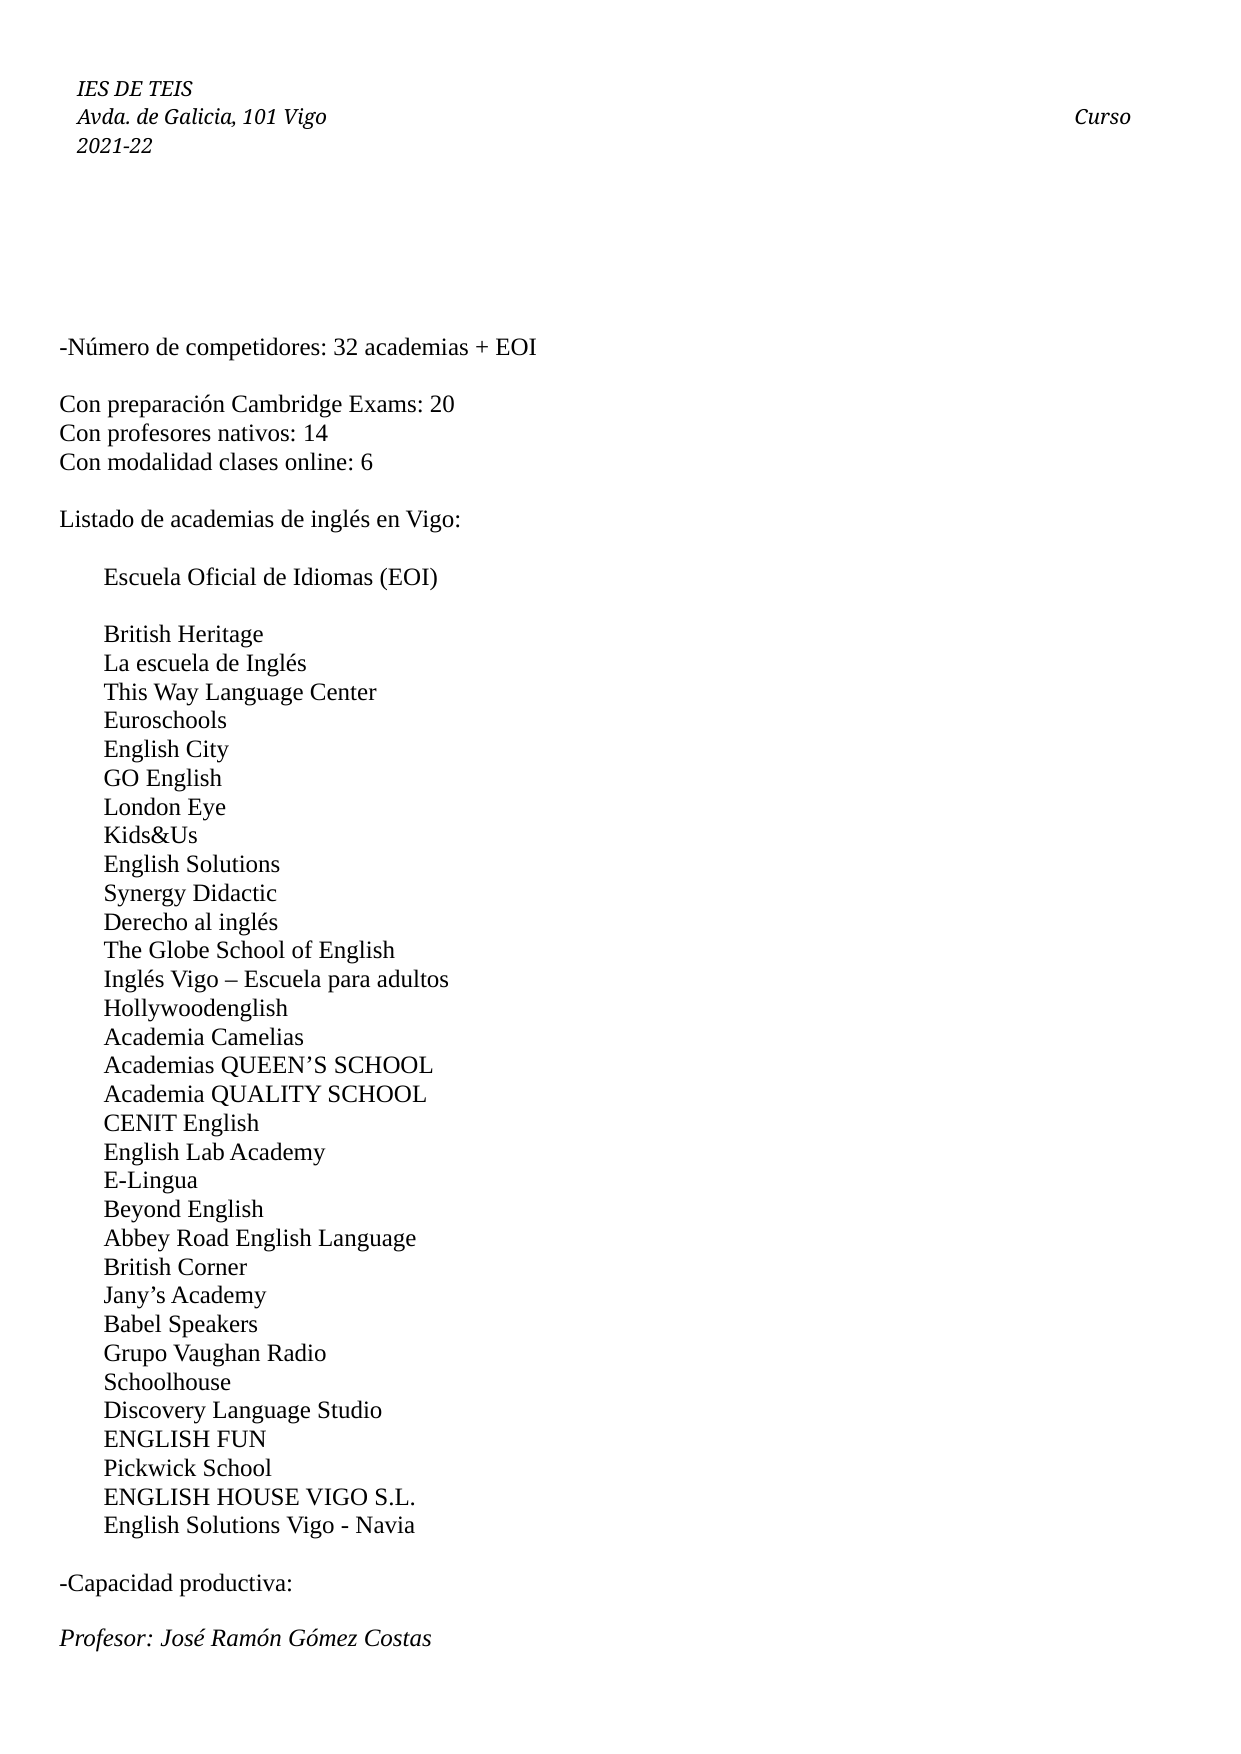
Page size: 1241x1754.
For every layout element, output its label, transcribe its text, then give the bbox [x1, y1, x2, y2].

text La escuela de Inglés [59, 648, 1063, 677]
text English Solutions Vigo - Navia [59, 1510, 1063, 1539]
text Pickwick School [59, 1453, 1063, 1482]
text English Solutions [59, 849, 1063, 878]
text Hollywoodenglish [59, 993, 1063, 1022]
text Synergy Didactic [59, 878, 1063, 907]
text Con modalidad clases online: 6 [59, 447, 1063, 475]
text English Lab Academy [59, 1137, 1063, 1165]
text British Heritage [59, 619, 1063, 648]
text -Número de competidores: 32 academias + EOI [59, 332, 1063, 360]
text Listado de academias de inglés en Vigo: [59, 504, 1063, 533]
text British Corner [59, 1252, 1063, 1280]
text Discovery Language Studio [59, 1395, 1063, 1424]
text Academia Camelias [59, 1022, 1063, 1050]
text Con preparación Cambridge Exams: 20 [59, 389, 1063, 418]
text GO English [59, 763, 1063, 792]
text London Eye [59, 792, 1063, 820]
text Jany’s Academy [59, 1280, 1063, 1309]
text Academia QUALITY SCHOOL [59, 1079, 1063, 1108]
text ENGLISH FUN [59, 1424, 1063, 1453]
text Grupo Vaughan Radio [59, 1338, 1063, 1367]
text Inglés Vigo – Escuela para adultos [59, 964, 1063, 993]
text CENIT English [59, 1108, 1063, 1137]
text ENGLISH HOUSE VIGO S.L. [59, 1482, 1063, 1510]
text Abbey Road English Language [59, 1223, 1063, 1252]
text Euroschools [59, 705, 1063, 734]
text E-Lingua [59, 1165, 1063, 1194]
text -Capacidad productiva: [59, 1568, 1063, 1597]
text The Globe School of English [59, 935, 1063, 964]
text Schoolhouse [59, 1367, 1063, 1395]
text Escuela Oficial de Idiomas (EOI) [59, 562, 1063, 590]
text Kids&Us [59, 820, 1063, 849]
text English City [59, 734, 1063, 763]
text Babel Speakers [59, 1309, 1063, 1338]
text Academias QUEEN’S SCHOOL [59, 1050, 1063, 1079]
text Con profesores nativos: 14 [59, 418, 1063, 447]
text Derecho al inglés [59, 907, 1063, 935]
text This Way Language Center [59, 677, 1063, 705]
text Beyond English [59, 1194, 1063, 1223]
